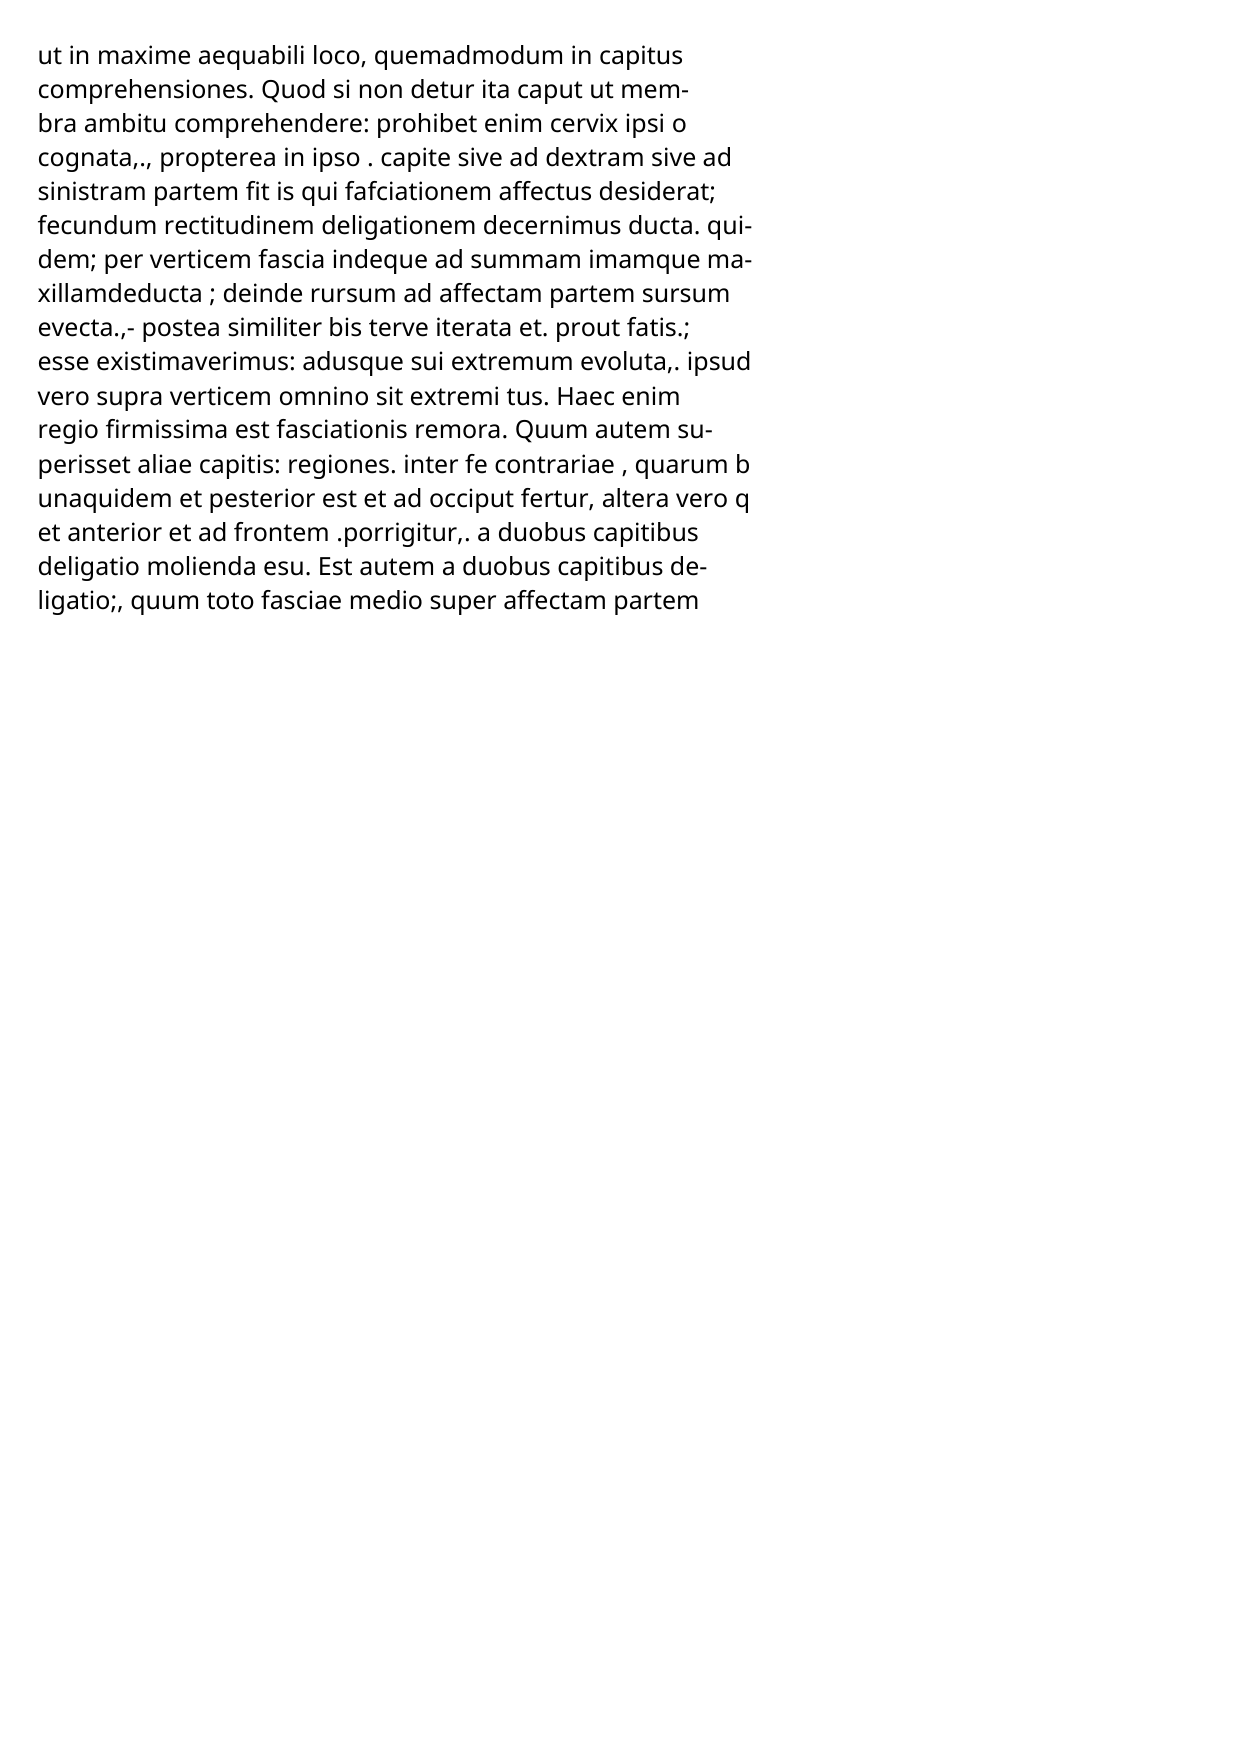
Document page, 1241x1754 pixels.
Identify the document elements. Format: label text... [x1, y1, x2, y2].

text ut in maxime aequabili loco, quemadmodum in capitus comprehensiones. Quod si non detur ita caput ut mem- bra ambitu comprehendere: prohibet enim cervix ipsi o cognata,., propterea in ipso . capite sive ad dextram sive ad sinistram partem fit is qui fafciationem affectus desiderat; fecundum rectitudinem deligationem decernimus ducta. qui- dem; per verticem fascia indeque ad summam imamque ma- xillamdeducta ; deinde rursum ad affectam partem sursum evecta.,- postea similiter bis terve iterata et. prout fatis.; esse existimaverimus: adusque sui extremum evoluta,. ipsud vero supra verticem omnino sit extremi tus. Haec enim regio firmissima est fasciationis remora. Quum autem su- perisset aliae capitis: regiones. inter fe contrariae , quarum b unaquidem et pesterior est et ad occiput fertur, altera vero q et anterior et ad frontem .porrigitur,. a duobus capitibus deligatio molienda esu. Est autem a duobus capitibus de- ligatio;, quum toto fasciae medio super affectam partem [37, 37, 1203, 617]
